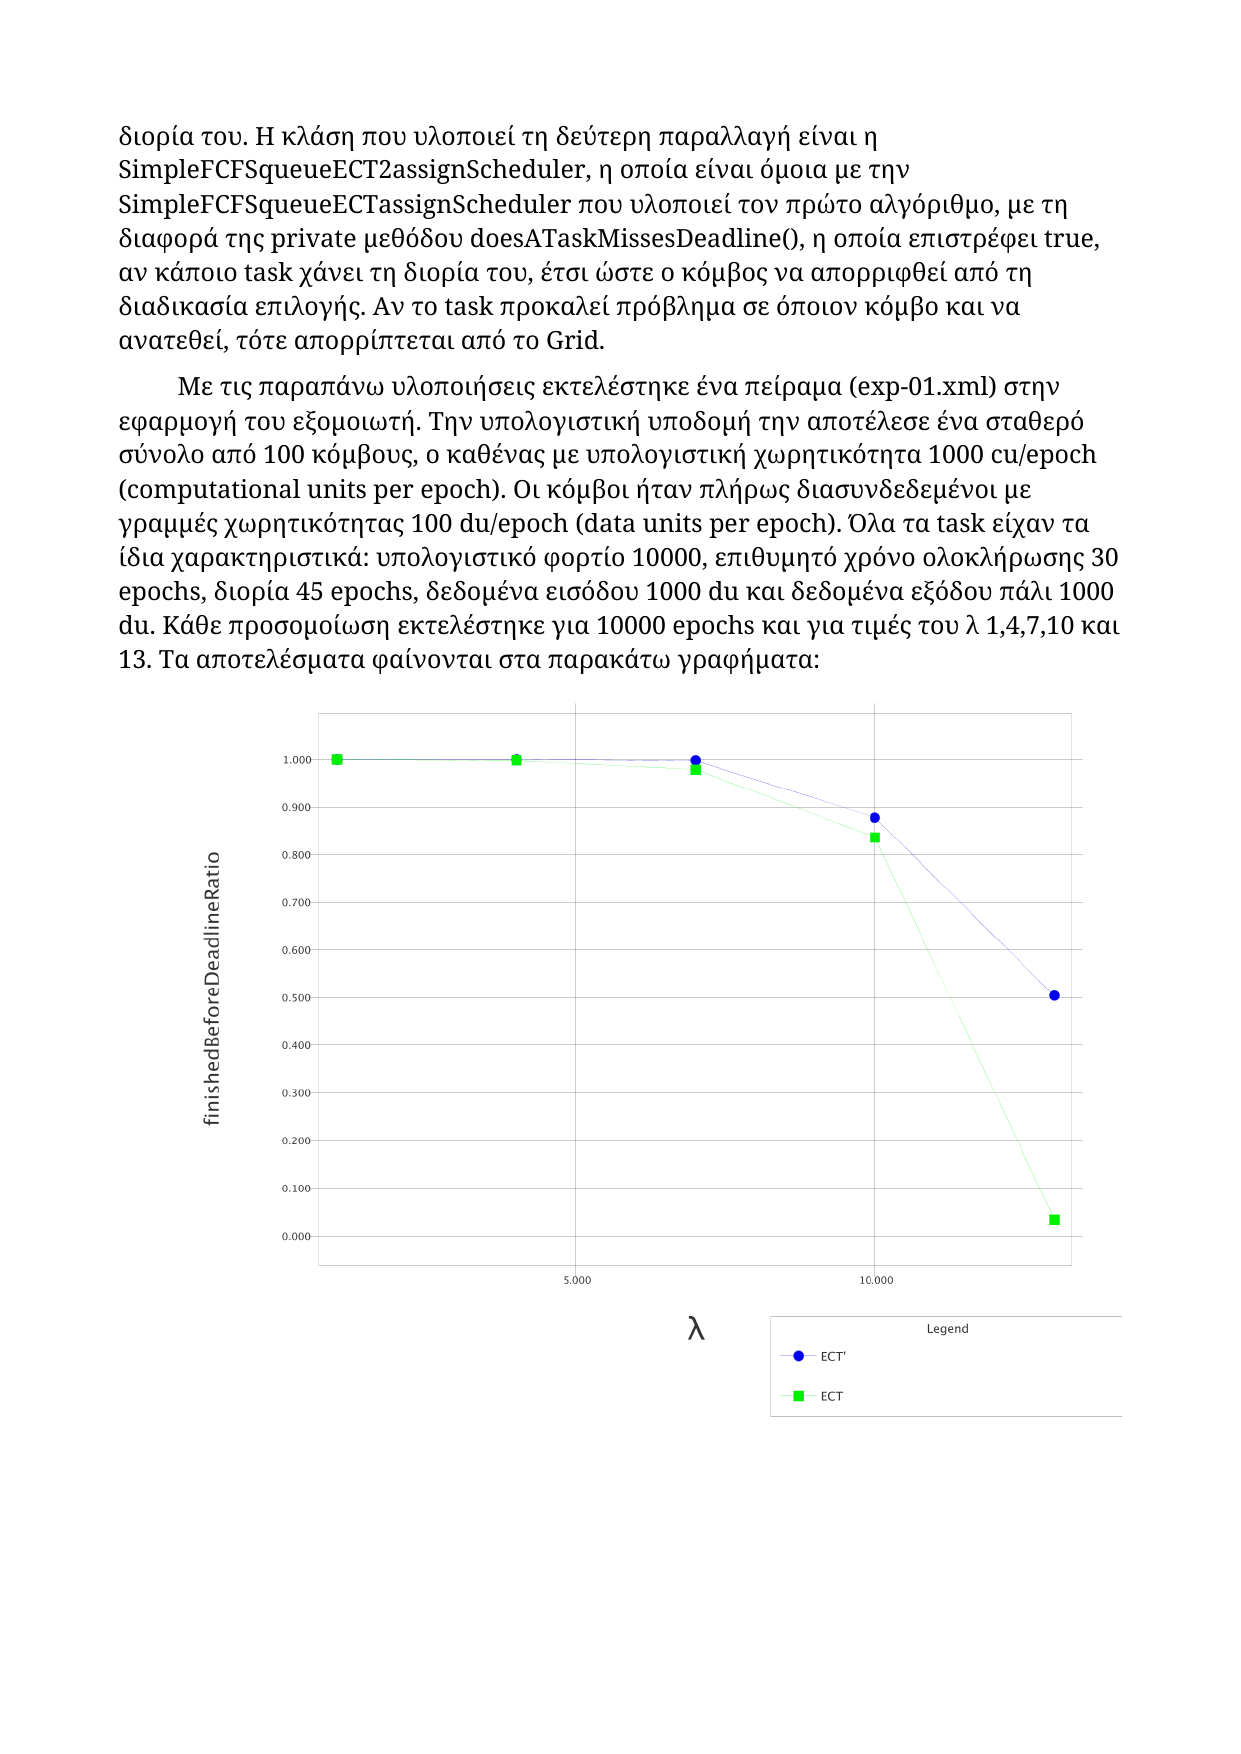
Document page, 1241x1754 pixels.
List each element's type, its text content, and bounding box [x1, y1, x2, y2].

picture [118, 688, 1122, 1441]
text Με τις παραπάνω υλοποιήσεις εκτελέστηκε ένα πείραμα (exp-01.xml) στην εφαρμογή του εξομοιωτή. Την υπολογιστική υποδομή την αποτέλεσε ένα σταθερό σύνολο από 100 κόμβους, ο καθένας με υπολογιστική χωρητικότητα 1000 cu/epoch (computational units per epoch). Οι κόμβοι ήταν πλήρως διασυνδεδεμένοι με γραμμές χωρητικότητας 100 du/epoch (data units per epoch). Όλα τα task είχαν τα ίδια χαρακτηριστικά: υπολογιστικό φορτίο 10000, επιθυμητό χρόνο ολοκλήρωσης 30 epochs, διορία 45 epochs, δεδομένα εισόδου 1000 du και δεδομένα εξόδου πάλι 1000 du. Κάθε προσομοίωση εκτελέστηκε για 10000 epochs και για τιμές του λ 1,4,7,10 και 13. Τα αποτελέσματα φαίνονται στα παρακάτω γραφήματα: [118, 369, 1122, 676]
text διορία του. Η κλάση που υλοποιεί τη δεύτερη παραλλαγή είναι η SimpleFCFSqueueECT2assignScheduler, η οποία είναι όμοια με την SimpleFCFSqueueECTassignScheduler που υλοποιεί τον πρώτο αλγόριθμο, με τη διαφορά της private μεθόδου doesATaskMissesDeadline(), η οποία επιστρέφει true, αν κάποιο task χάνει τη διορία του, έτσι ώστε ο κόμβος να απορριφθεί από τη διαδικασία επιλογής. Αν το task προκαλεί πρόβλημα σε όποιον κόμβο και να ανατεθεί, τότε απορρίπτεται από το Grid. [118, 118, 1122, 357]
